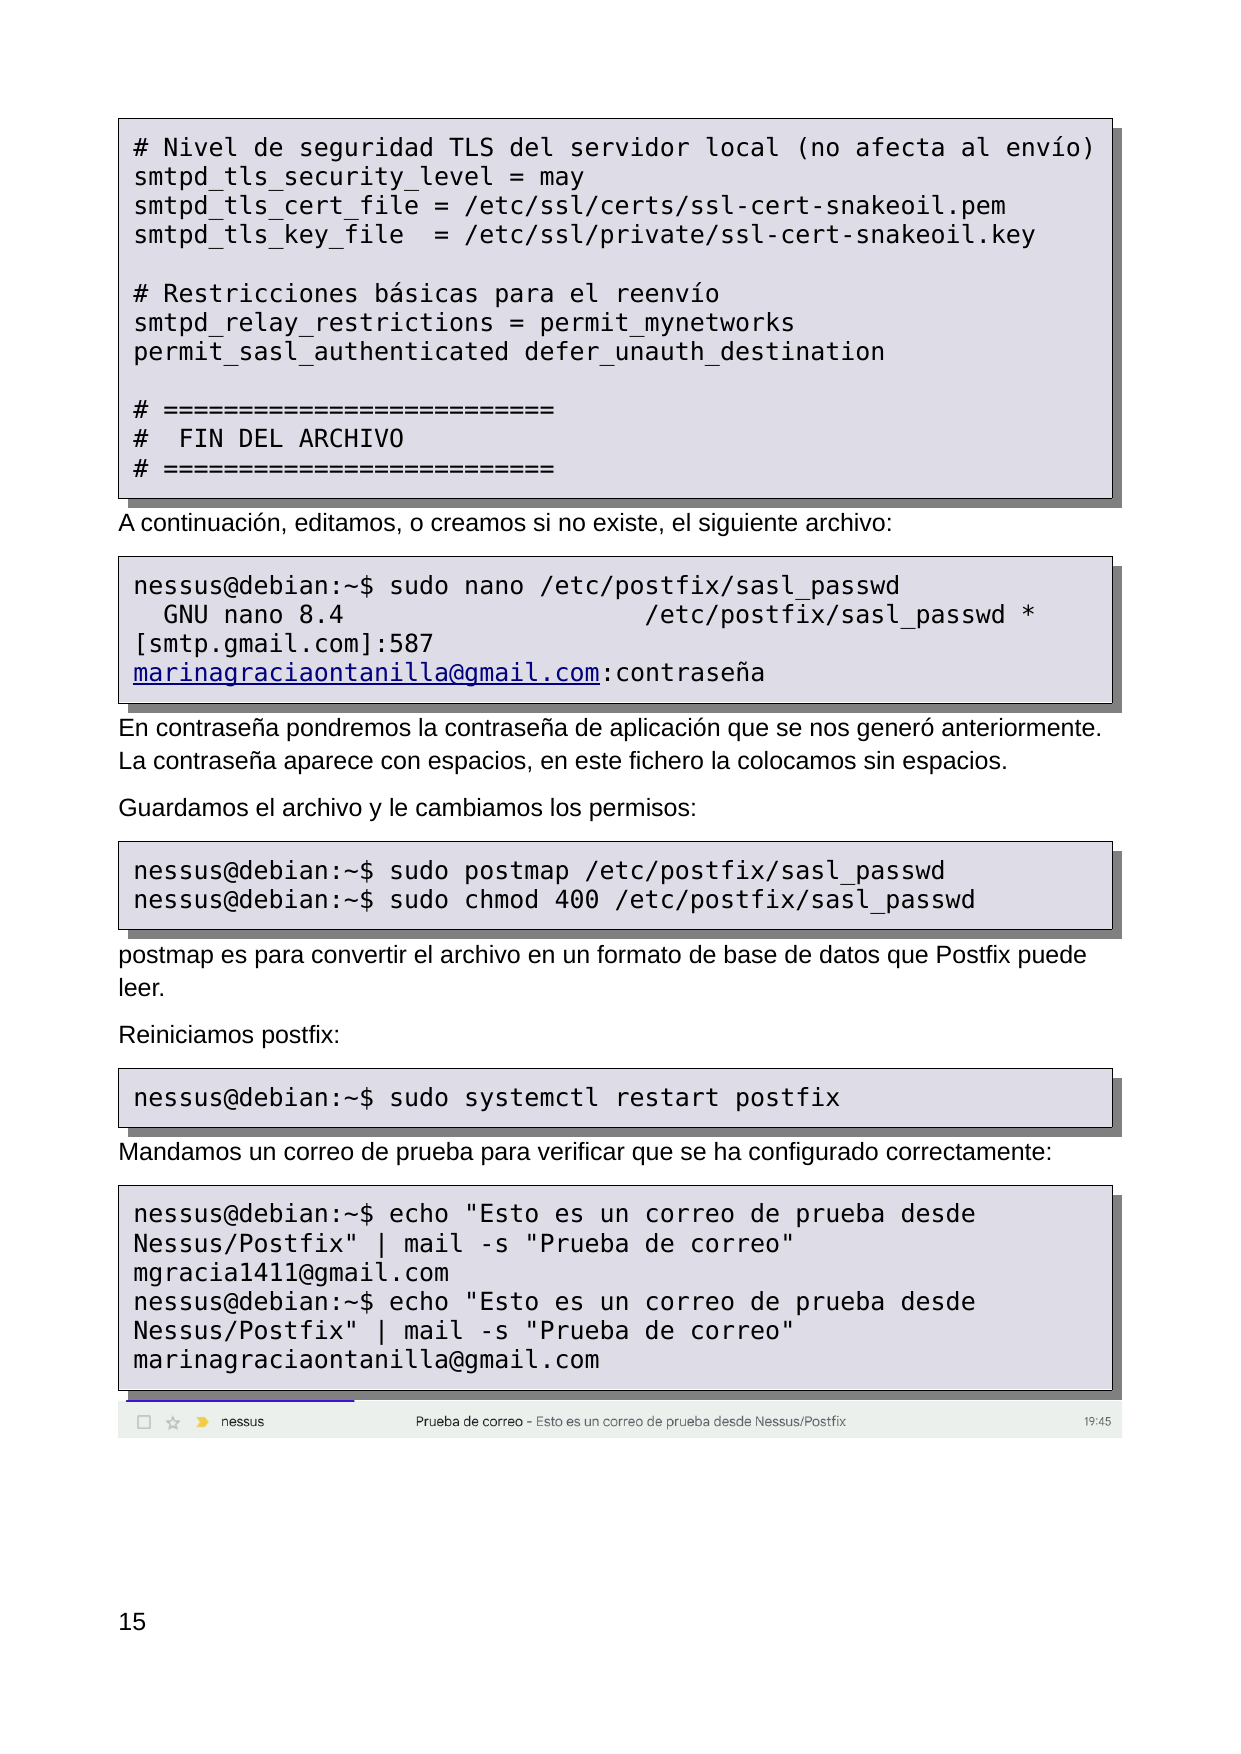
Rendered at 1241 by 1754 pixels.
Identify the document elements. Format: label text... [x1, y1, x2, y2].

text postmap es para convertir el archivo en un formato de base de datos que Postfix puede leer. [118, 939, 1122, 1001]
text # ========================== [119, 439, 1112, 498]
text [smtp.gmail.com]:587 marinagraciaontanilla@gmail.com:contraseña [119, 614, 1112, 702]
text nessus@debian:~$ sudo chmod 400 /etc/postfix/sasl_passwd [119, 870, 1112, 929]
text # FIN DEL ARCHIVO [119, 410, 1112, 439]
text nessus@debian:~$ sudo nano /etc/postfix/sasl_passwd [119, 557, 1112, 585]
text A continuación, editamos, o creamos si no existe, el siguiente archivo: [118, 508, 1122, 537]
text nessus@debian:~$ echo "Esto es un correo de prueba desde Nessus/Postfix" | mail -s "Prueba de correo" marinagraciaontanilla@gmail.com [119, 1272, 1112, 1389]
text smtpd_tls_security_level = may [119, 147, 1112, 176]
text smtpd_relay_restrictions = permit_mynetworks permit_sasl_authenticated defer_unauth_destination [119, 293, 1112, 351]
picture [118, 1400, 1123, 1438]
text # ========================== [119, 381, 1112, 410]
text nessus@debian:~$ sudo postmap /etc/postfix/sasl_passwd [119, 842, 1112, 870]
text # Nivel de seguridad TLS del servidor local (no afecta al envío) [119, 119, 1112, 147]
text # Restricciones básicas para el reenvío [119, 264, 1112, 293]
text nessus@debian:~$ echo "Esto es un correo de prueba desde Nessus/Postfix" | mail -s "Prueba de correo" mgracia1411@gmail.com [119, 1186, 1112, 1272]
text GNU nano 8.4 /etc/postfix/sasl_passwd * [119, 585, 1112, 614]
text smtpd_tls_key_file = /etc/ssl/private/ssl-cert-snakeoil.key [119, 206, 1112, 235]
text Guardamos el archivo y le cambiamos los permisos: [118, 793, 1122, 822]
text Reiniciamos postfix: [118, 1020, 1122, 1049]
text nessus@debian:~$ sudo systemctl restart postfix [119, 1069, 1112, 1127]
text En contraseña pondremos la contraseña de aplicación que se nos generó anteriormente. La contraseña aparece con espacios, en este fichero la colocamos sin espacios. [118, 713, 1122, 774]
text smtpd_tls_cert_file = /etc/ssl/certs/ssl-cert-snakeoil.pem [119, 176, 1112, 206]
text Mandamos un correo de prueba para verificar que se ha configurado correctamente: [118, 1137, 1122, 1166]
